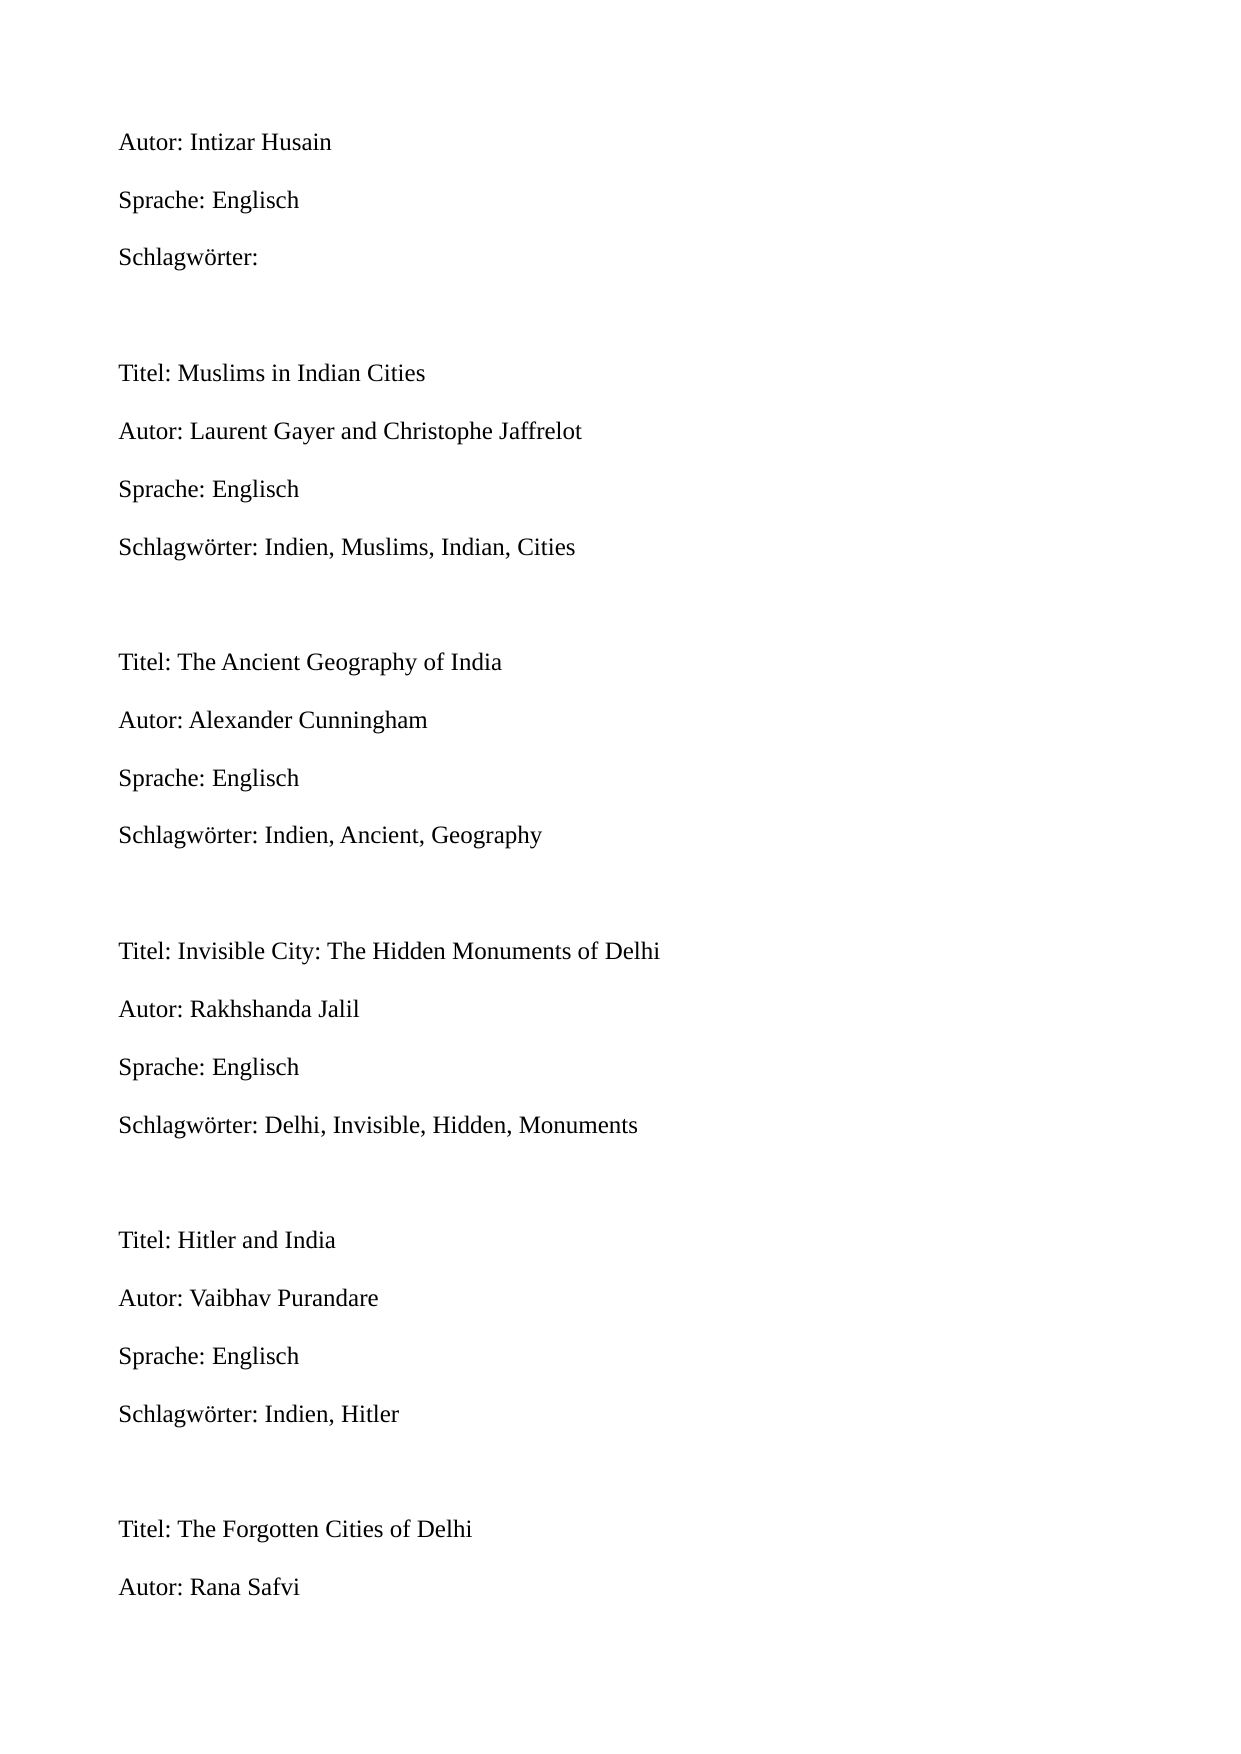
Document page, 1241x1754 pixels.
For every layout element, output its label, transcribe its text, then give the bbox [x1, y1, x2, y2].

text Schlagwörter: Indien, Ancient, Geography [118, 812, 1122, 849]
text Sprache: Englisch [118, 465, 1122, 502]
text Sprache: Englisch [118, 1332, 1122, 1370]
text Autor: Laurent Gayer and Christophe Jaffrelot [118, 407, 1122, 445]
text Titel: The Forgotten Cities of Delhi [118, 1506, 1122, 1543]
text Autor: Vaibhav Purandare [118, 1274, 1122, 1312]
text Autor: Rana Safvi [118, 1563, 1122, 1601]
text Schlagwörter: Indien, Hitler [118, 1390, 1122, 1427]
text Schlagwörter: [118, 234, 1122, 271]
text Schlagwörter: Indien, Muslims, Indian, Cities [118, 523, 1122, 560]
text Schlagwörter: Delhi, Invisible, Hidden, Monuments [118, 1101, 1122, 1138]
text Titel: Invisible City: The Hidden Monuments of Delhi [118, 927, 1122, 965]
text Autor: Alexander Cunningham [118, 696, 1122, 734]
text Titel: Hitler and India [118, 1217, 1122, 1254]
text Sprache: Englisch [118, 176, 1122, 213]
text Sprache: Englisch [118, 1043, 1122, 1081]
text Titel: Muslims in Indian Cities [118, 349, 1122, 387]
text Sprache: Englisch [118, 754, 1122, 792]
text Titel: The Ancient Geography of India [118, 638, 1122, 676]
text Autor: Rakhshanda Jalil [118, 985, 1122, 1023]
text Autor: Intizar Husain [118, 118, 1122, 156]
